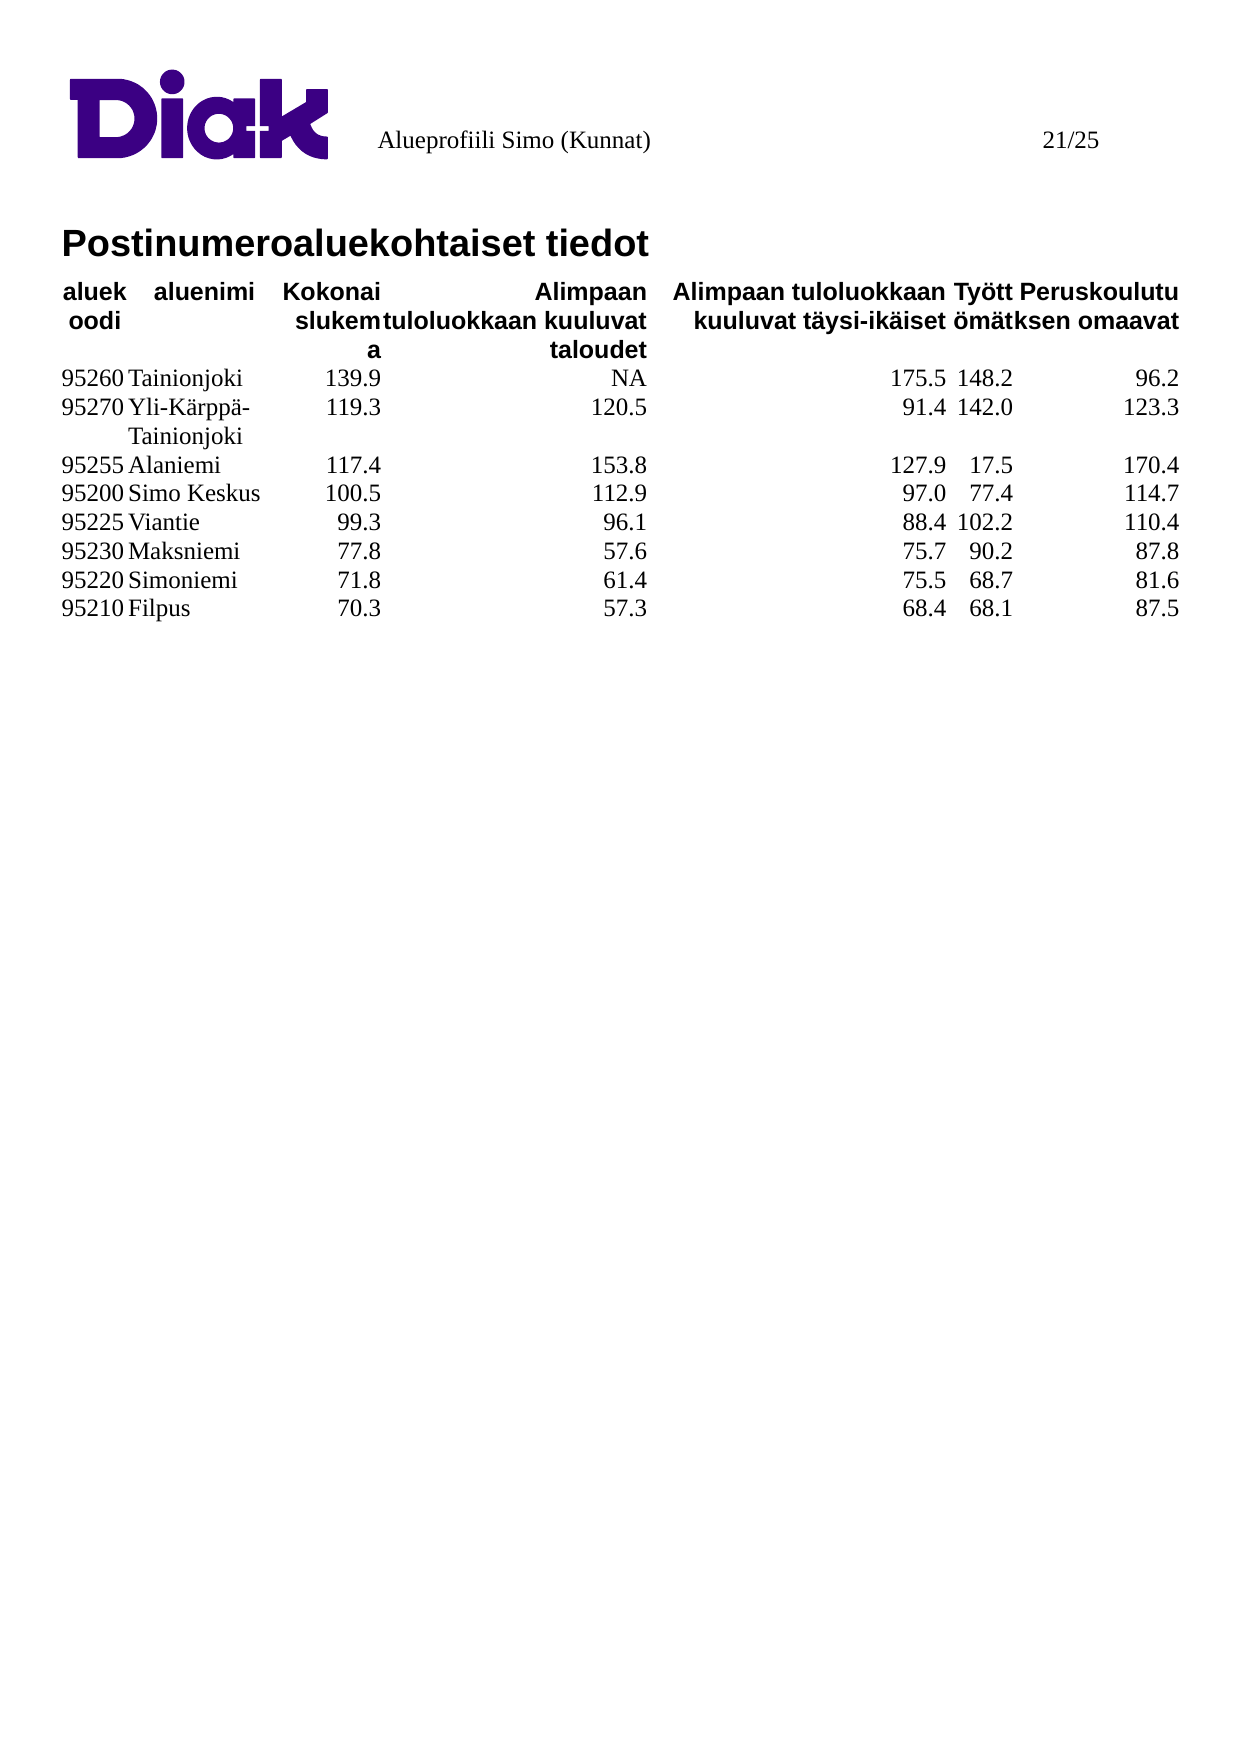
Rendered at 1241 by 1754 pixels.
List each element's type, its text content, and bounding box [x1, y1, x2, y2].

table_cell 77.4 [946, 479, 1013, 507]
table_cell 102.2 [946, 507, 1013, 536]
table_cell Viantie [128, 507, 281, 536]
table_header Peruskoulutuksen omaavat [1013, 277, 1179, 363]
table_cell 96.2 [1013, 364, 1179, 392]
table_cell Simoniemi [128, 565, 281, 593]
table_cell 96.1 [381, 507, 647, 536]
table_cell Alaniemi [128, 450, 281, 478]
table_cell 95225 [61, 507, 128, 536]
table_cell 119.3 [281, 392, 381, 450]
table_cell Simo Keskus [128, 479, 281, 507]
table_cell Maksniemi [128, 536, 281, 565]
table_cell 70.3 [281, 594, 381, 622]
table_cell 90.2 [946, 536, 1013, 565]
table_cell 175.5 [647, 364, 946, 392]
table_cell 95255 [61, 450, 128, 478]
table_cell 95210 [61, 594, 128, 622]
table_cell 75.5 [647, 565, 946, 593]
table_cell 112.9 [381, 479, 647, 507]
table_header Alimpaan tuloluokkaan kuuluvat täysi-ikäiset [647, 277, 946, 363]
table_cell Tainionjoki [128, 364, 281, 392]
table_cell 61.4 [381, 565, 647, 593]
table_cell 95260 [61, 364, 128, 392]
table_cell 110.4 [1013, 507, 1179, 536]
table_cell 91.4 [647, 392, 946, 450]
table_cell 127.9 [647, 450, 946, 478]
table_header aluekoodi [61, 277, 128, 363]
table_cell 87.8 [1013, 536, 1179, 565]
table_cell 120.5 [381, 392, 647, 450]
table_cell 114.7 [1013, 479, 1179, 507]
table_cell 95230 [61, 536, 128, 565]
table_cell 68.1 [946, 594, 1013, 622]
table_cell 139.9 [281, 364, 381, 392]
table_cell 123.3 [1013, 392, 1179, 450]
table_cell 100.5 [281, 479, 381, 507]
subtitle Postinumeroaluekohtaiset tiedot [61, 221, 1179, 265]
table_cell 57.6 [381, 536, 647, 565]
table_cell 57.3 [381, 594, 647, 622]
table_header Työttömät [946, 277, 1013, 363]
table_cell NA [381, 364, 647, 392]
table_cell 95200 [61, 479, 128, 507]
table_cell 75.7 [647, 536, 946, 565]
table_cell 17.5 [946, 450, 1013, 478]
table_cell 87.5 [1013, 594, 1179, 622]
table_cell 88.4 [647, 507, 946, 536]
table_cell 95220 [61, 565, 128, 593]
table_cell 170.4 [1013, 450, 1179, 478]
table_header aluenimi [128, 277, 281, 363]
table_cell 97.0 [647, 479, 946, 507]
table_cell 81.6 [1013, 565, 1179, 593]
table_cell 77.8 [281, 536, 381, 565]
table_cell 117.4 [281, 450, 381, 478]
table_cell 71.8 [281, 565, 381, 593]
table_cell 68.7 [946, 565, 1013, 593]
table_cell 95270 [61, 392, 128, 450]
table_cell 148.2 [946, 364, 1013, 392]
table_header Kokonaislukema [281, 277, 381, 363]
table_cell Yli-Kärppä-Tainionjoki [128, 392, 281, 450]
table_cell 68.4 [647, 594, 946, 622]
table_cell 99.3 [281, 507, 381, 536]
table_cell 153.8 [381, 450, 647, 478]
table_cell 142.0 [946, 392, 1013, 450]
table_header Alimpaan tuloluokkaan kuuluvat taloudet [381, 277, 647, 363]
table_cell Filpus [128, 594, 281, 622]
